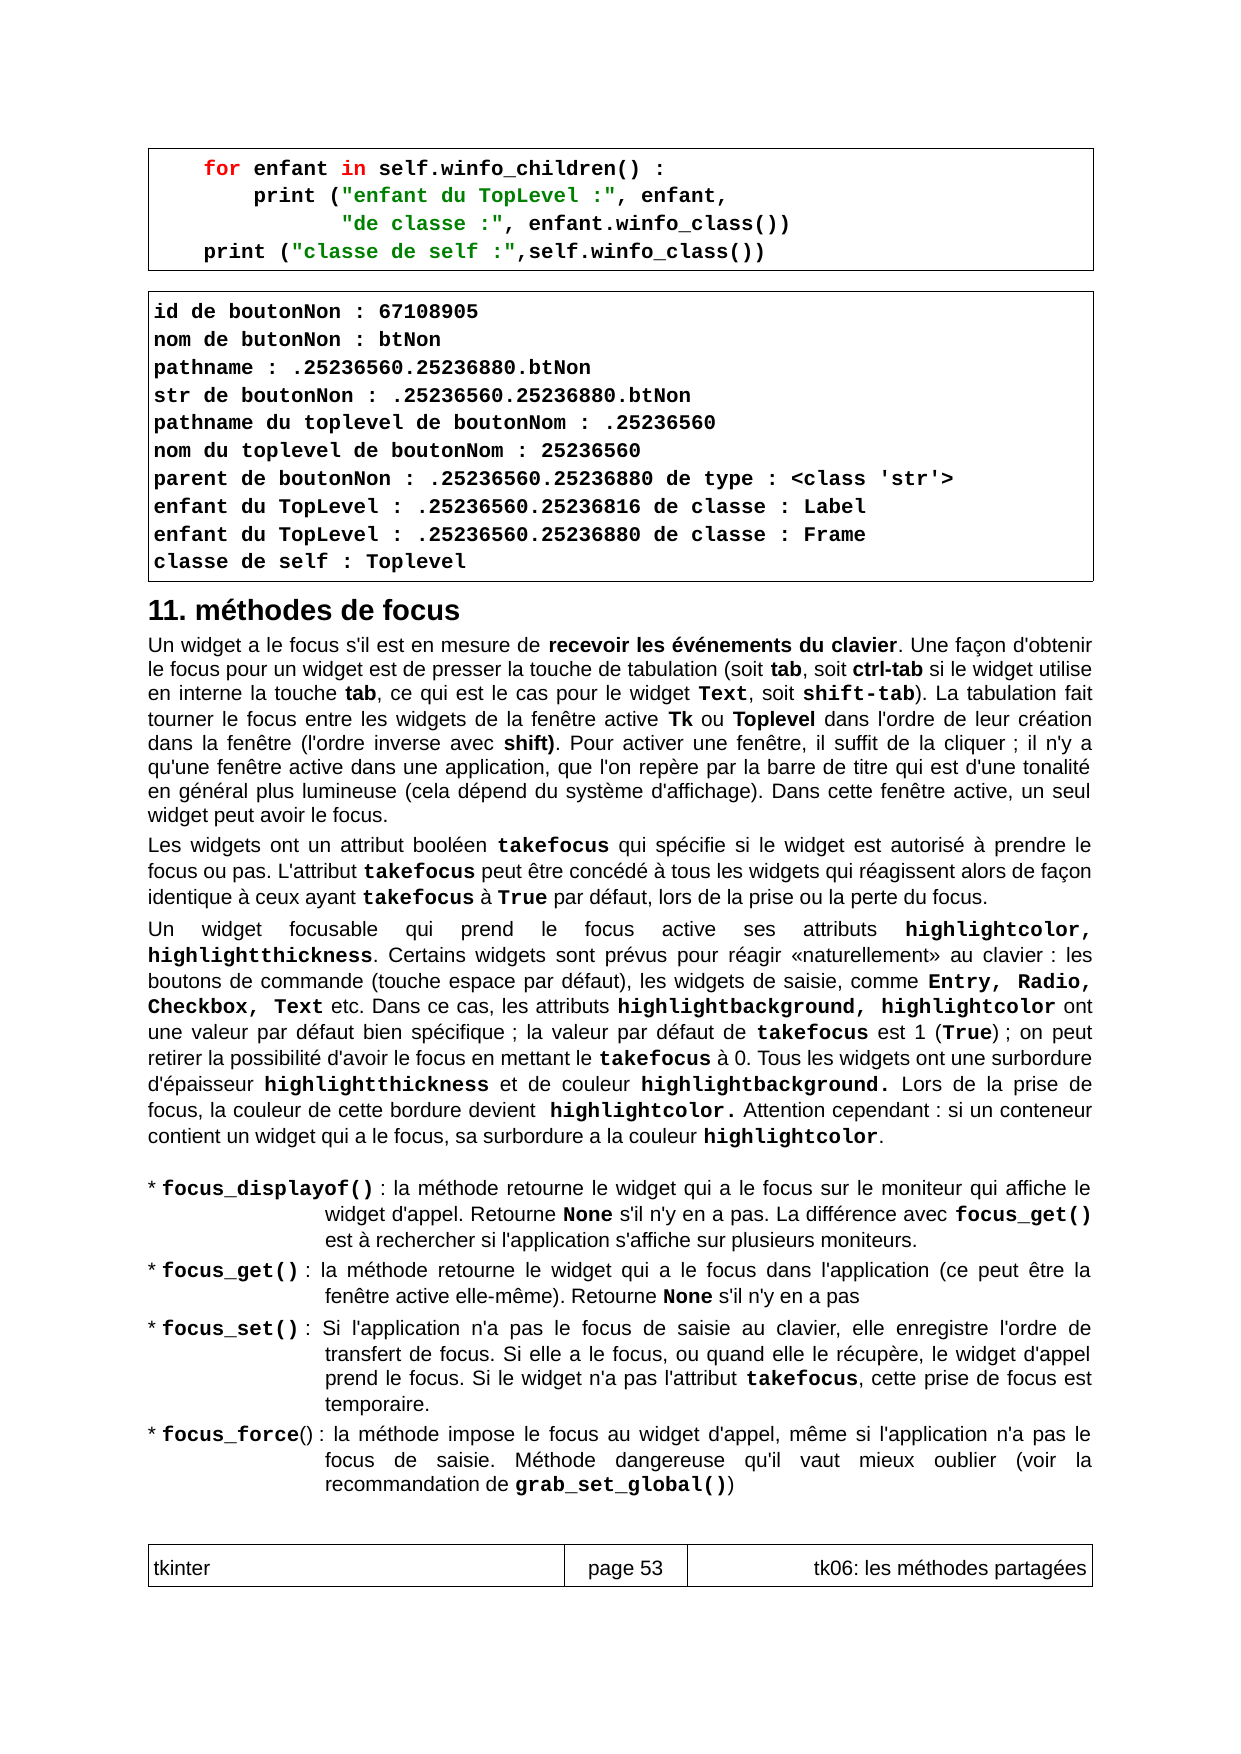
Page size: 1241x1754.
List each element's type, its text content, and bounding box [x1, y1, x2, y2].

table_header id de boutonNon : 67108905 nom de butonNon : btNon pathname : .25236560.25236880.btNon str de boutonNon : .25236560.25236880.btNon pathname du toplevel de boutonNom : .25236560 nom du toplevel de boutonNom : 25236560 parent de boutonNon : .25236560.25236880 de type : <class 'str'> enfant du TopLevel : .25236560.25236816 de classe : Label enfant du TopLevel : .25236560.25236880 de classe : Frame classe de self : Toplevel [149, 292, 1093, 581]
subtitle 11. méthodes de focus [148, 593, 1093, 627]
text Les widgets ont un attribut booléen takefocus qui spécifie si le widget est autorisé à prendre le focus ou pas. L'attribut takefocus peut être concédé à tous les widgets qui réagissent alors de façon identique à ceux ayant takefocus à True par défaut, lors de la prise ou la perte du focus. [148, 833, 1093, 911]
text * focus_set() : Si l'application n'a pas le focus de saisie au clavier, elle enregistre l'ordre de transfert de focus. Si elle a le focus, ou quand elle le récupère, le widget d'appel prend le focus. Si le widget n'a pas l'attribut takefocus, cette prise de focus est temporaire. [148, 1316, 1093, 1416]
text * focus_force() : la méthode impose le focus au widget d'appel, même si l'application n'a pas le focus de saisie. Méthode dangereuse qu'il vaut mieux oublier (voir la recommandation de grab_set_global()) [148, 1422, 1093, 1497]
text Un widget a le focus s'il est en mesure de recevoir les événements du clavier. Une façon d'obtenir le focus pour un widget est de presser la touche de tabulation (soit tab, soit ctrl-tab si le widget utilise en interne la touche tab, ce qui est le cas pour le widget Text, soit shift-tab). La tabulation fait tourner le focus entre les widgets de la fenêtre active Tk ou Toplevel dans l'ordre de leur création dans la fenêtre (l'ordre inverse avec shift). Pour activer une fenêtre, il suffit de la cliquer ; il n'y a qu'une fenêtre active dans une application, que l'on repère par la barre de titre qui est d'une tonalité en général plus lumineuse (cela dépend du système d'affichage). Dans cette fenêtre active, un seul widget peut avoir le focus. [148, 633, 1093, 827]
table_header for enfant in self.winfo_children() : print ("enfant du TopLevel :", enfant, "de classe :", enfant.winfo_class()) print ("classe de self :",self.winfo_class()) [149, 149, 1093, 270]
text * focus_displayof() : la méthode retourne le widget qui a le focus sur le moniteur qui affiche le widget d'appel. Retourne None s'il n'y en a pas. La différence avec focus_get() est à rechercher si l'application s'affiche sur plusieurs moniteurs. [148, 1176, 1093, 1252]
text Un widget focusable qui prend le focus active ses attributs highlightcolor, highlightthickness. Certains widgets sont prévus pour réagir «naturellement» au clavier : les boutons de commande (touche espace par défaut), les widgets de saisie, comme Entry, Radio, Checkbox, Text etc. Dans ce cas, les attributs highlightbackground, highlightcolor ont une valeur par défaut bien spécifique ; la valeur par défaut de takefocus est 1 (True) ; on peut retirer la possibilité d'avoir le focus en mettant le takefocus à 0. Tous les widgets ont une surbordure d'épaisseur highlightthickness et de couleur highlightbackground. Lors de la prise de focus, la couleur de cette bordure devient highlightcolor. Attention cependant : si un conteneur contient un widget qui a le focus, sa surbordure a la couleur highlightcolor. [148, 917, 1093, 1149]
text * focus_get() : la méthode retourne le widget qui a le focus dans l'application (ce peut être la fenêtre active elle-même). Retourne None s'il n'y en a pas [148, 1258, 1093, 1310]
